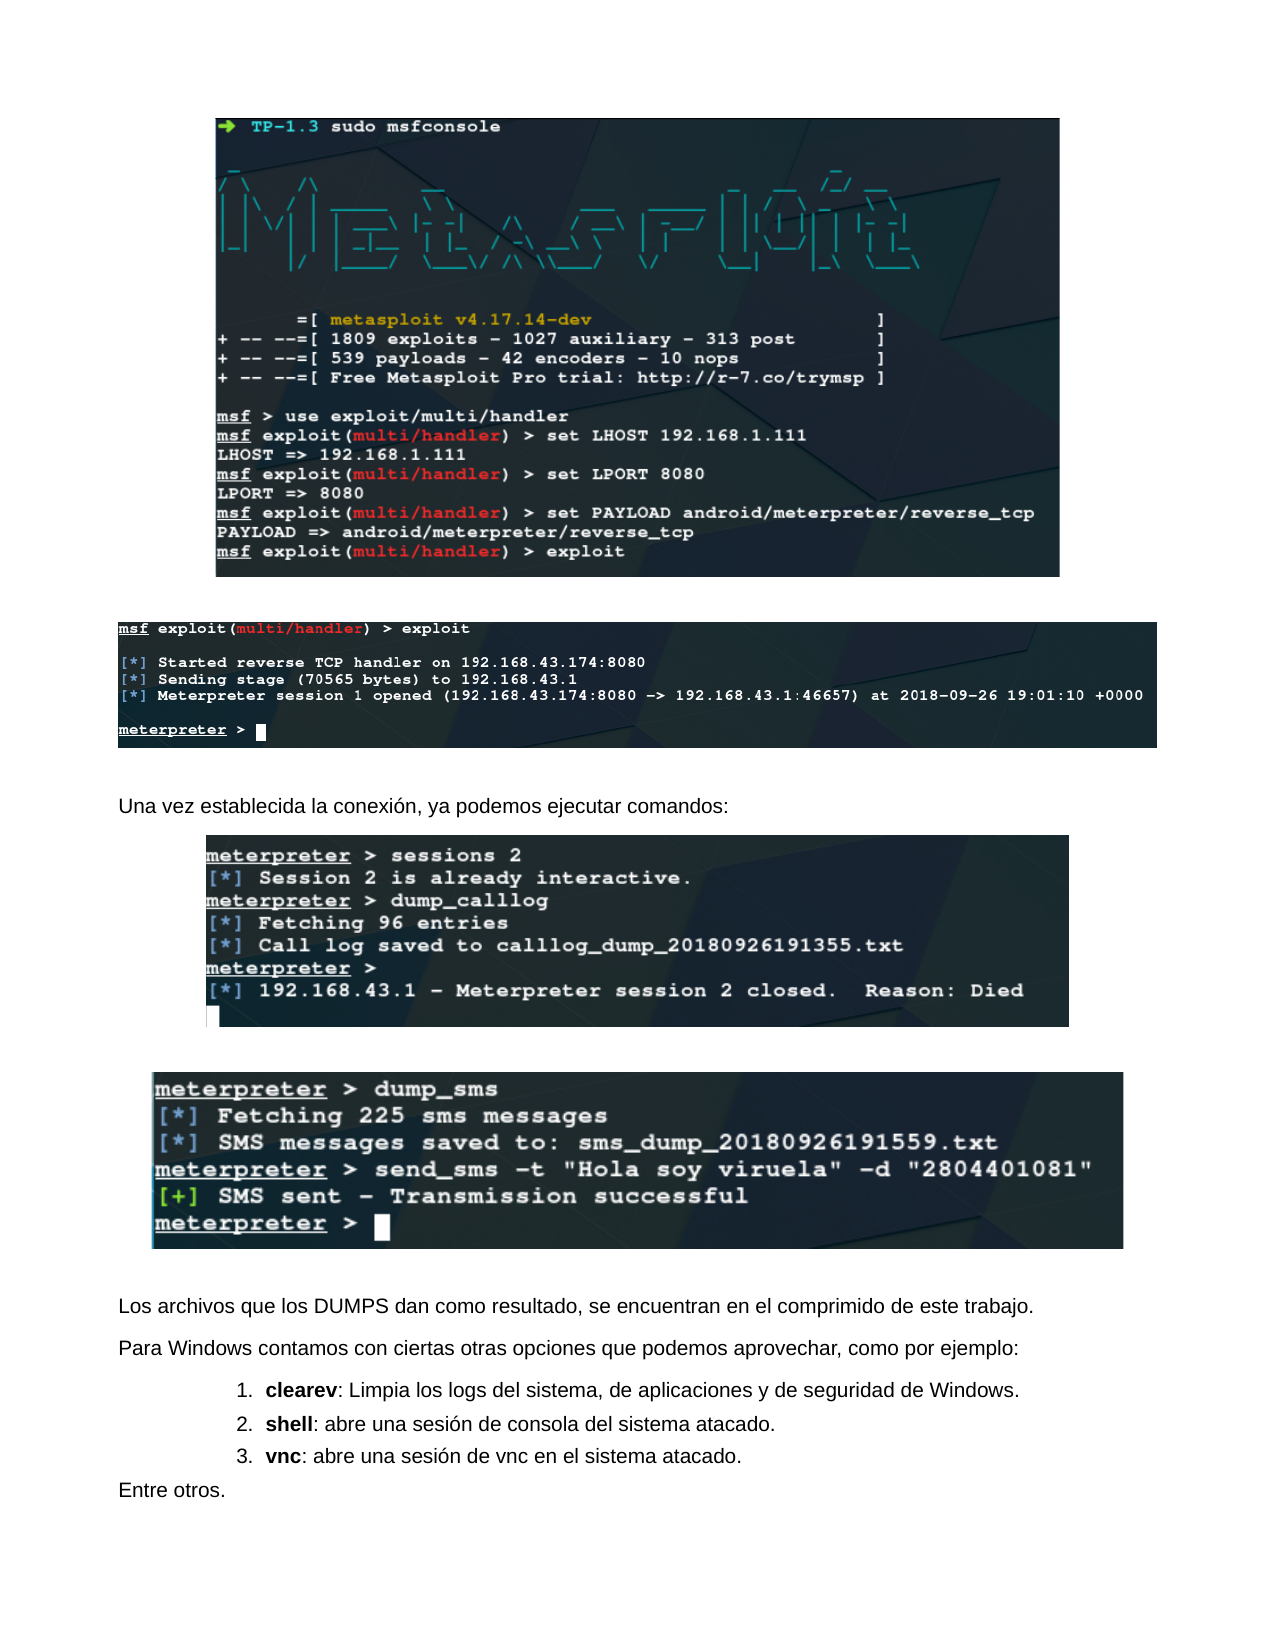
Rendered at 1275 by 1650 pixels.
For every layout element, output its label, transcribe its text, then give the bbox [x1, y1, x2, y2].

text Entre otros. [118, 1477, 1157, 1501]
list vnc: abre una sesión de vnc en el sistema atacado. [236, 1444, 1157, 1468]
text Los archivos que los DUMPS dan como resultado, se encuentran en el comprimido de este trabajo. [118, 1294, 1157, 1318]
picture [215, 118, 1060, 577]
text Una vez establecida la conexión, ya podemos ejecutar comandos: [118, 793, 1157, 817]
list shell: abre una sesión de consola del sistema atacado. [236, 1411, 1157, 1435]
picture [206, 835, 1069, 1027]
picture [151, 1072, 1124, 1249]
list clearev: Limpia los logs del sistema, de aplicaciones y de seguridad de Windows. [236, 1378, 1157, 1402]
picture [118, 622, 1157, 748]
text Para Windows contamos con ciertas otras opciones que podemos aprovechar, como por ejemplo: [118, 1336, 1157, 1360]
